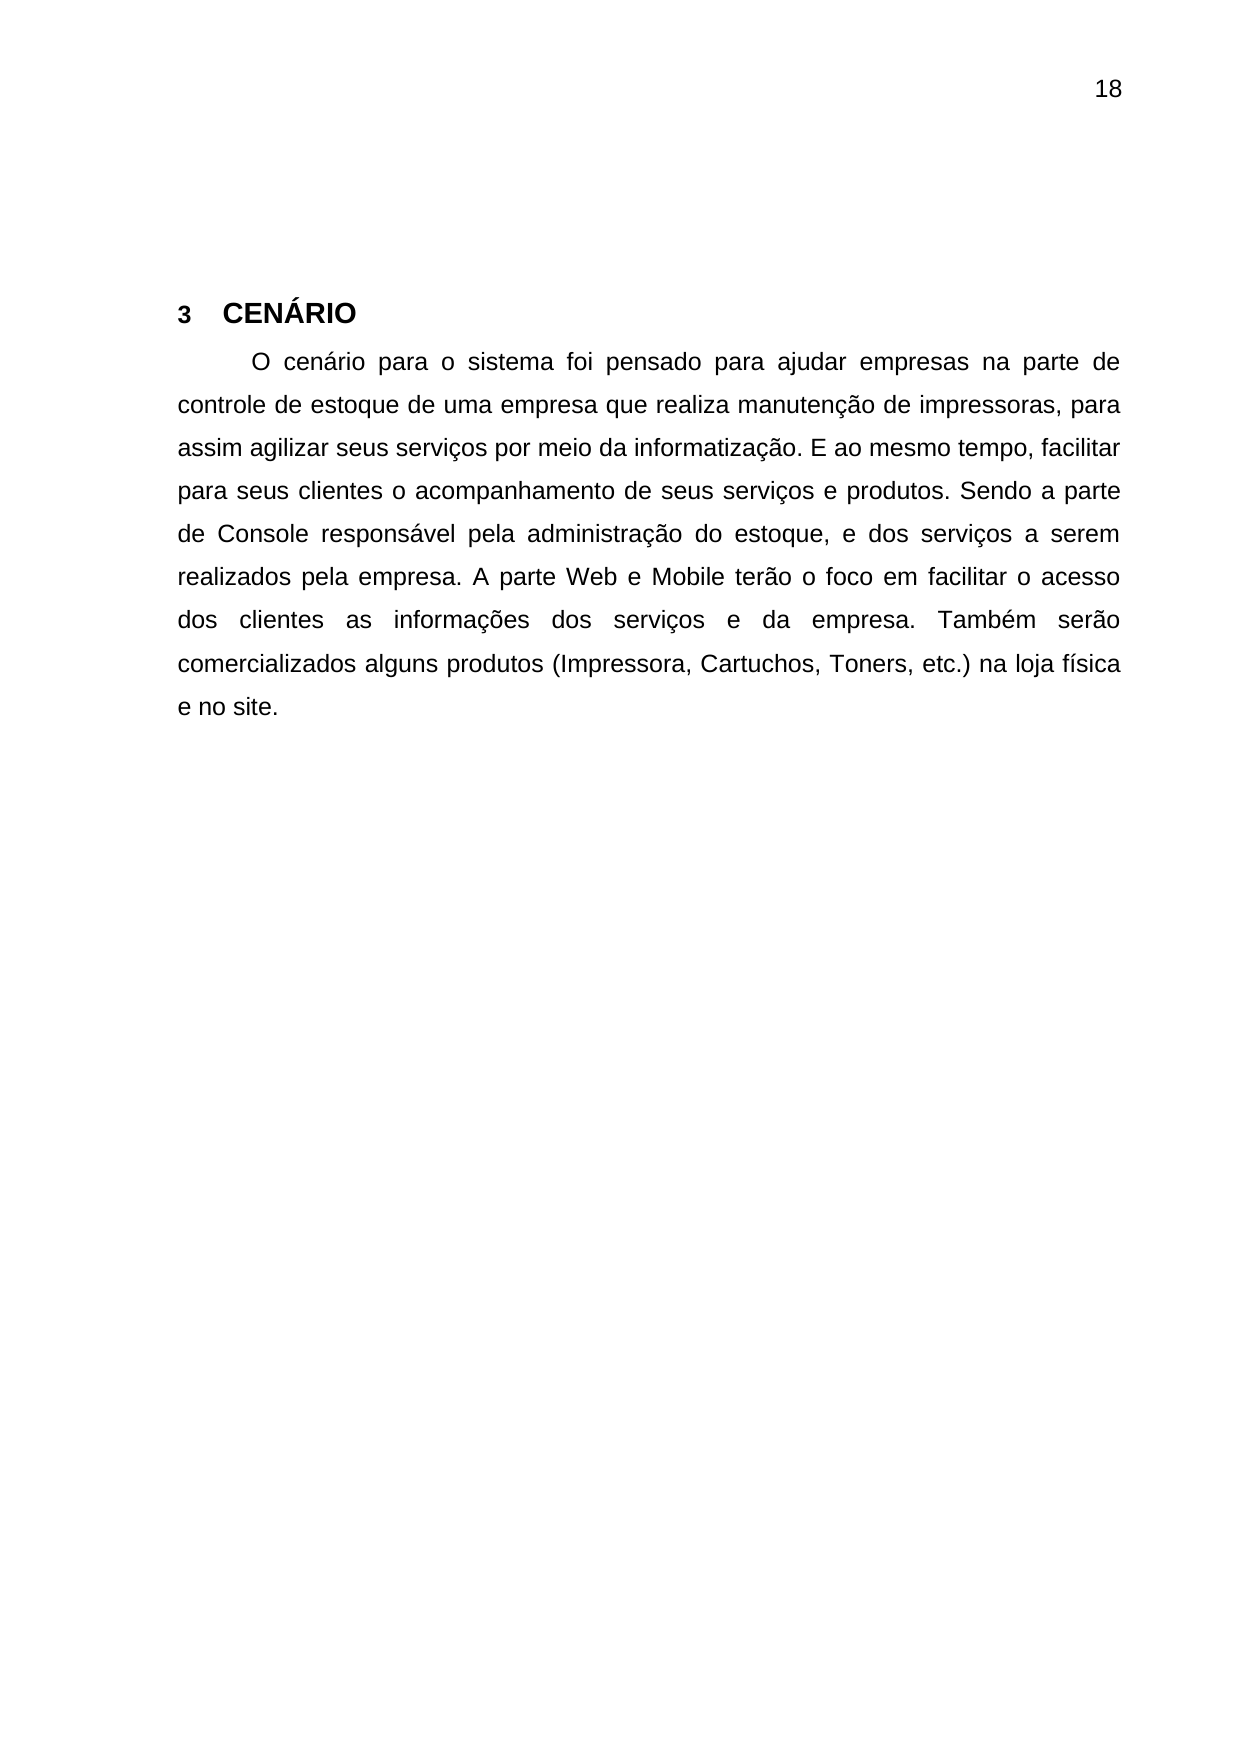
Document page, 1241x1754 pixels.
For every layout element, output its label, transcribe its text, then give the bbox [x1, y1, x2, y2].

subtitle CENÁRIO [177, 296, 1122, 330]
text O cenário para o sistema foi pensado para ajudar empresas na parte de controle de estoque de uma empresa que realiza manutenção de impressoras, para assim agilizar seus serviços por meio da informatização. E ao mesmo tempo, facilitar para seus clientes o acompanhamento de seus serviços e produtos. Sendo a parte de Console responsável pela administração do estoque, e dos serviços a serem realizados pela empresa. A parte Web e Mobile terão o foco em facilitar o acesso dos clientes as informações dos serviços e da empresa. Também serão comercializados alguns produtos (Impressora, Cartuchos, Toners, etc.) na loja física e no site. [177, 347, 1122, 720]
